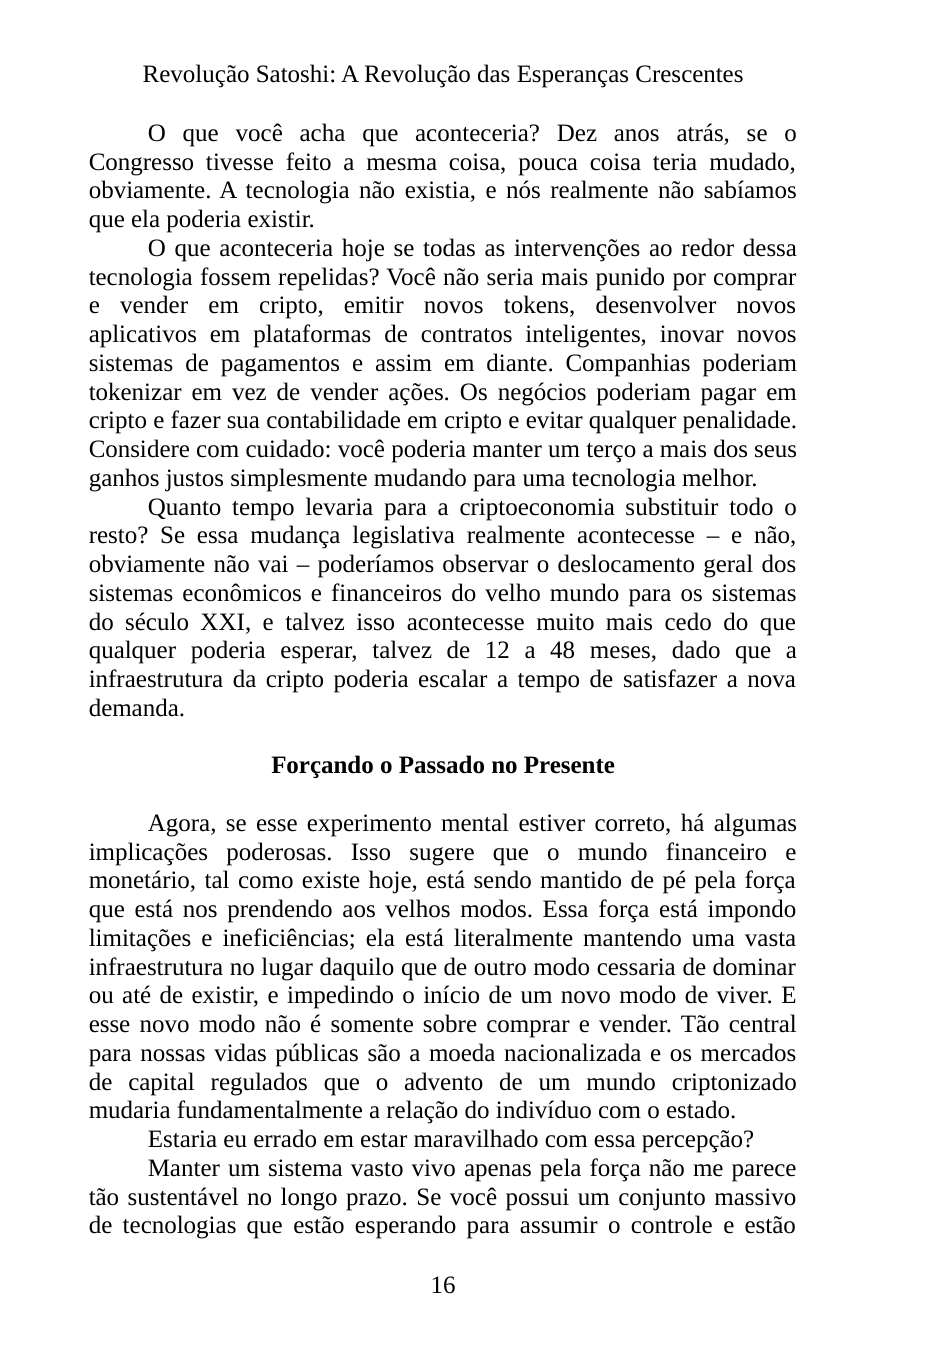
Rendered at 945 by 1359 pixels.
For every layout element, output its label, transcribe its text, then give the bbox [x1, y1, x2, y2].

subtitle Forçando o Passado no Presente [88, 751, 797, 779]
text O que aconteceria hoje se todas as intervenções ao redor dessa tecnologia fossem repelidas? Você não seria mais punido por comprar e vender em cripto, emitir novos tokens, desenvolver novos aplicativos em plataformas de contratos inteligentes, inovar novos sistemas de pagamentos e assim em diante. Companhias poderiam tokenizar em vez de vender ações. Os negócios poderiam pagar em cripto e fazer sua contabilidade em cripto e evitar qualquer penalidade. Considere com cuidado: você poderia manter um terço a mais dos seus ganhos justos simplesmente mudando para uma tecnologia melhor. [88, 233, 797, 492]
text Manter um sistema vasto vivo apenas pela força não me parece tão sustentável no longo prazo. Se você possui um conjunto massivo de tecnologias que estão esperando para assumir o controle e estão [88, 1153, 797, 1239]
text O que você acha que aconteceria? Dez anos atrás, se o Congresso tivesse feito a mesma coisa, pouca coisa teria mudado, obviamente. A tecnologia não existia, e nós realmente não sabíamos que ela poderia existir. [88, 118, 797, 233]
text Quanto tempo levaria para a criptoeconomia substituir todo o resto? Se essa mudança legislativa realmente acontecesse – e não, obviamente não vai – poderíamos observar o deslocamento geral dos sistemas econômicos e financeiros do velho mundo para os sistemas do século XXI, e talvez isso acontecesse muito mais cedo do que qualquer poderia esperar, talvez de 12 a 48 meses, dado que a infraestrutura da cripto poderia escalar a tempo de satisfazer a nova demanda. [88, 492, 797, 722]
text Agora, se esse experimento mental estiver correto, há algumas implicações poderosas. Isso sugere que o mundo financeiro e monetário, tal como existe hoje, está sendo mantido de pé pela força que está nos prendendo aos velhos modos. Essa força está impondo limitações e ineficiências; ela está literalmente mantendo uma vasta infraestrutura no lugar daquilo que de outro modo cessaria de dominar ou até de existir, e impedindo o início de um novo modo de viver. E esse novo modo não é somente sobre comprar e vender. Tão central para nossas vidas públicas são a moeda nacionalizada e os mercados de capital regulados que o advento de um mundo criptonizado mudaria fundamentalmente a relação do indivíduo com o estado. [88, 808, 797, 1124]
text Estaria eu errado em estar maravilhado com essa percepção? [88, 1124, 797, 1153]
